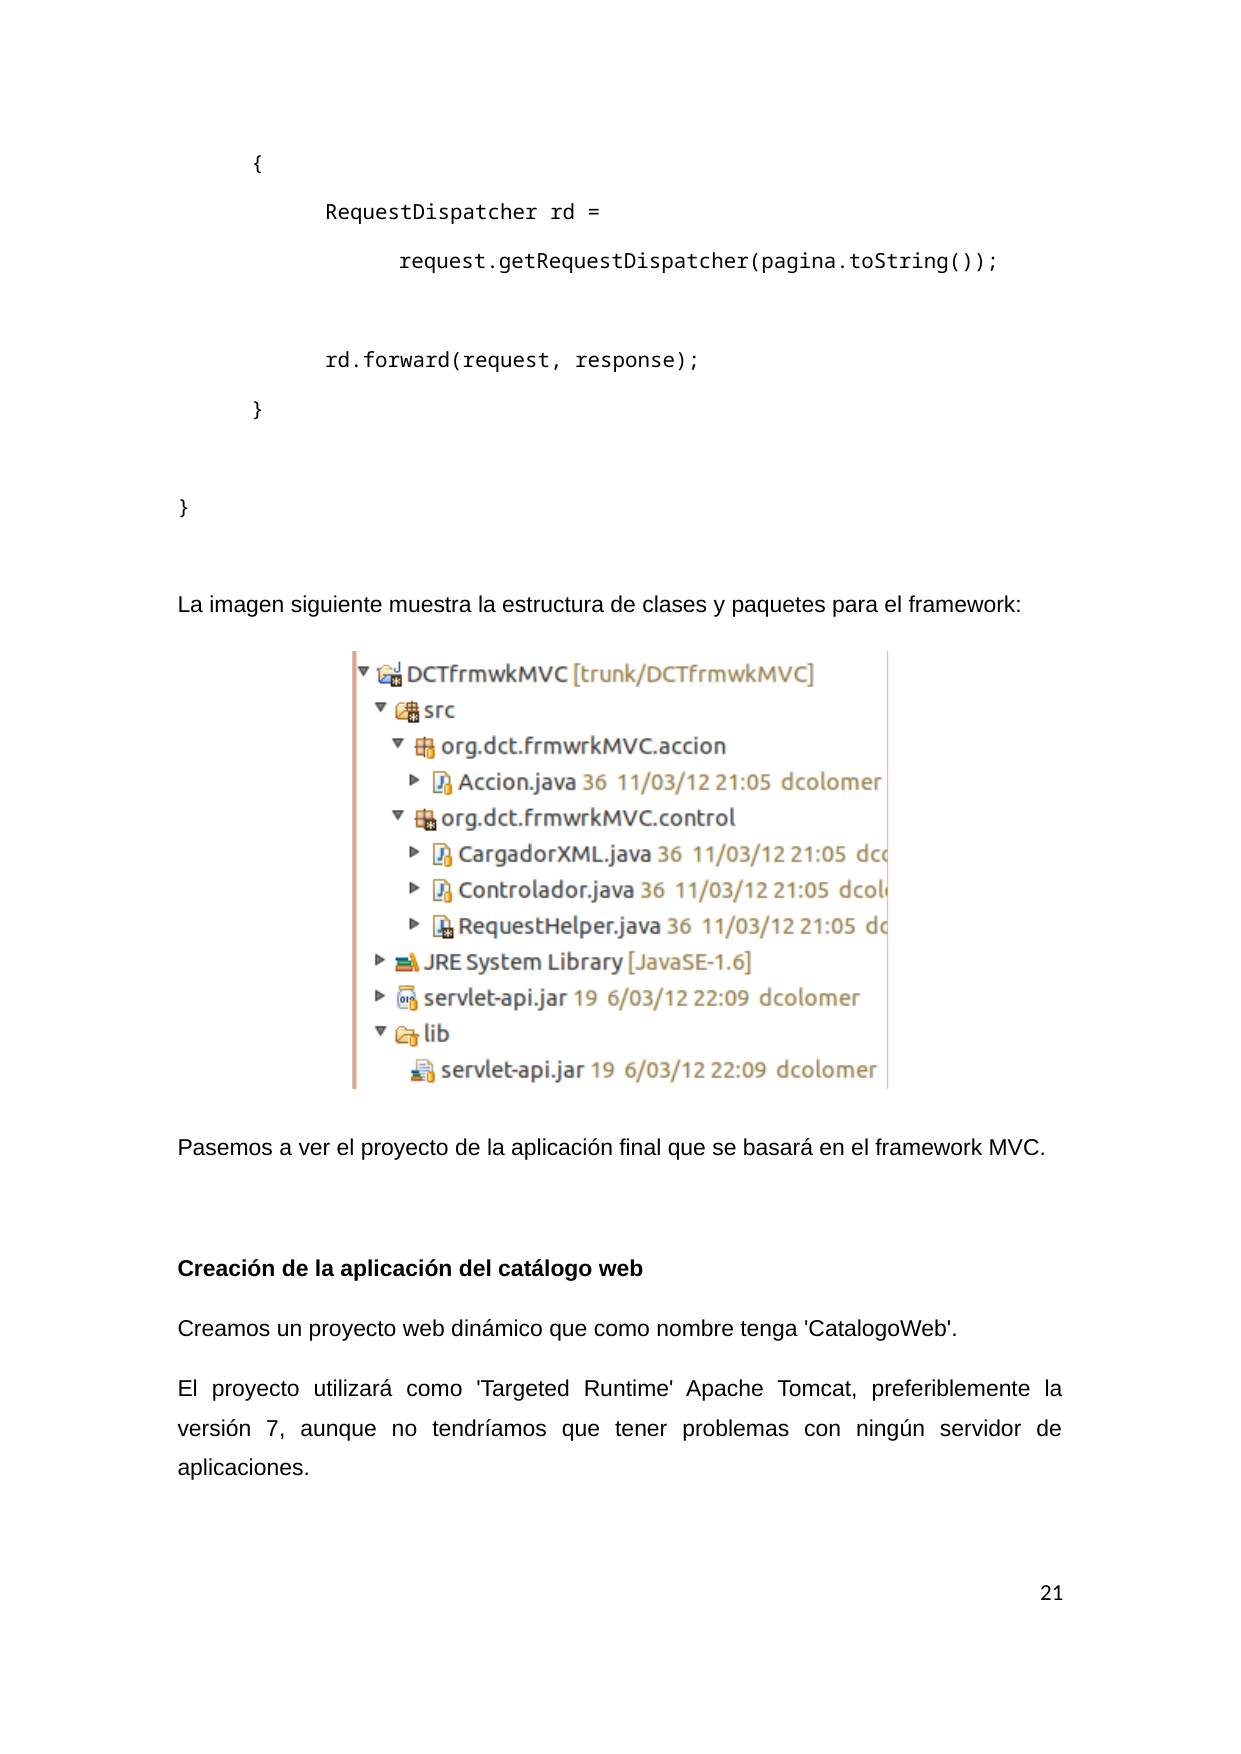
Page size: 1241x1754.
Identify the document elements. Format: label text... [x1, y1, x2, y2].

text Creamos un proyecto web dinámico que como nombre tenga 'CatalogoWeb'. [177, 1315, 1063, 1341]
text El proyecto utilizará como 'Targeted Runtime' Apache Tomcat, preferiblemente la versión 7, aunque no tendríamos que tener problemas con ningún servidor de aplicaciones. [177, 1375, 1063, 1480]
text RequestDispatcher rd = [177, 197, 1063, 225]
text } [177, 394, 1063, 422]
text Pasemos a ver el proyecto de la aplicación final que se basará en el framework MVC. [177, 1134, 1063, 1160]
text { [177, 148, 1063, 176]
text request.getRequestDispatcher(pagina.toString()); [177, 246, 1063, 274]
text Creación de la aplicación del catálogo web [177, 1254, 1063, 1281]
picture [352, 651, 889, 1089]
text rd.forward(request, response); [177, 345, 1063, 373]
text } [177, 492, 1063, 521]
text La imagen siguiente muestra la estructura de clases y paquetes para el framework: [177, 591, 1063, 617]
